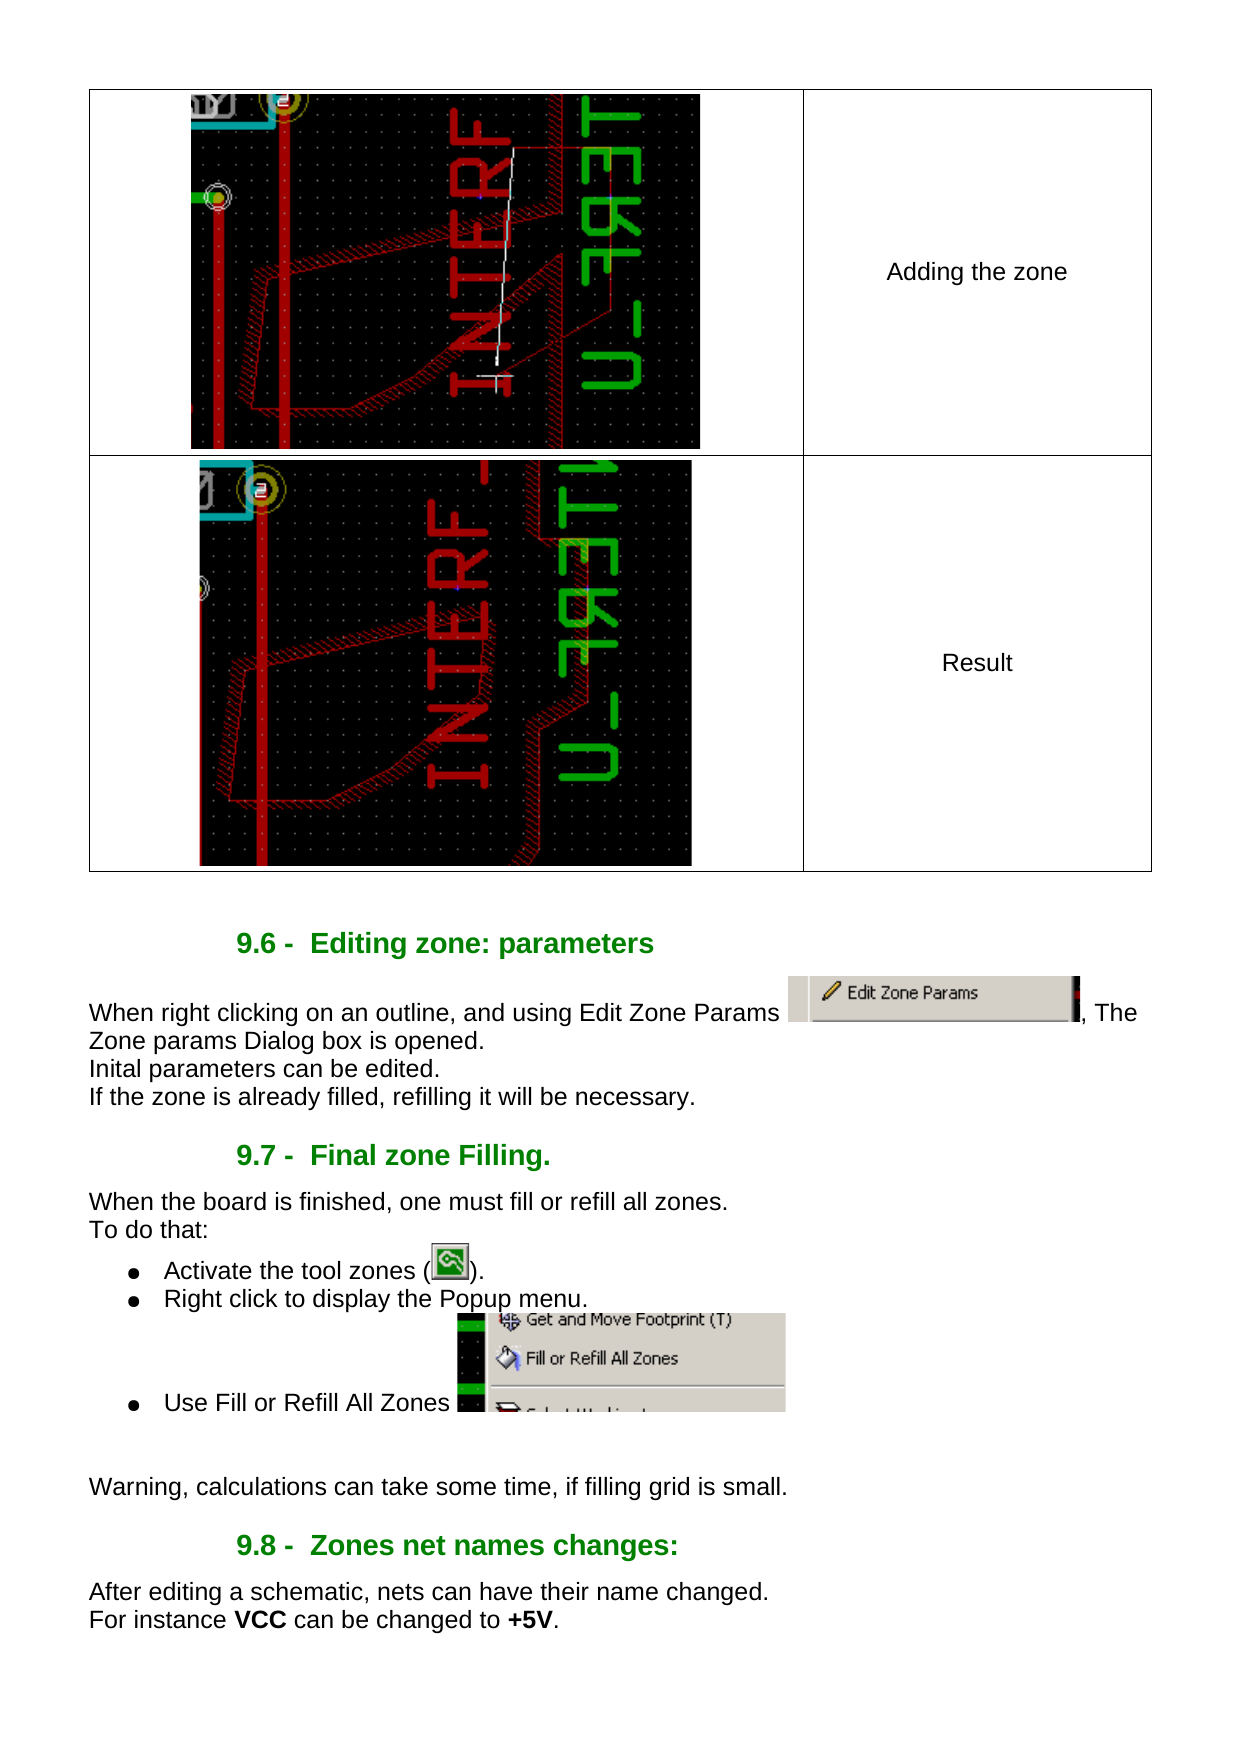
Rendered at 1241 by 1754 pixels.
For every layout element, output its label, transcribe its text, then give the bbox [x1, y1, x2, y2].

text Warning, calculations can take some time, if filling grid is small. [88, 1473, 1152, 1501]
list Use Fill or Refill All Zones [126, 1313, 1152, 1417]
picture [788, 976, 1081, 1022]
text For instance VCC can be changed to +5V. [88, 1606, 1152, 1634]
table_header [90, 90, 803, 455]
picture [191, 94, 701, 449]
subtitle Editing zone: parameters [162, 927, 1152, 960]
text When right clicking on an outline, and using Edit Zone Params , The Zone params Dialog box is opened. [88, 976, 1152, 1055]
text If the zone is already filled, refilling it will be necessary. [88, 1083, 1152, 1111]
text After editing a schematic, nets can have their name changed. [88, 1578, 1152, 1606]
picture [457, 1313, 786, 1412]
table_cell [90, 456, 803, 871]
list Right click to display the Popup menu. [126, 1285, 1152, 1313]
subtitle Final zone Filling. [162, 1139, 1152, 1171]
subtitle Zones net names changes: [162, 1529, 1152, 1562]
text Inital parameters can be edited. [88, 1055, 1152, 1083]
table_header Adding the zone [804, 90, 1151, 455]
picture [431, 1243, 470, 1280]
list Activate the tool zones (). [126, 1244, 1152, 1285]
text When the board is finished, one must fill or refill all zones. [88, 1188, 1152, 1216]
table_cell Result [804, 456, 1151, 871]
picture [199, 460, 692, 866]
text To do that: [88, 1216, 1152, 1244]
